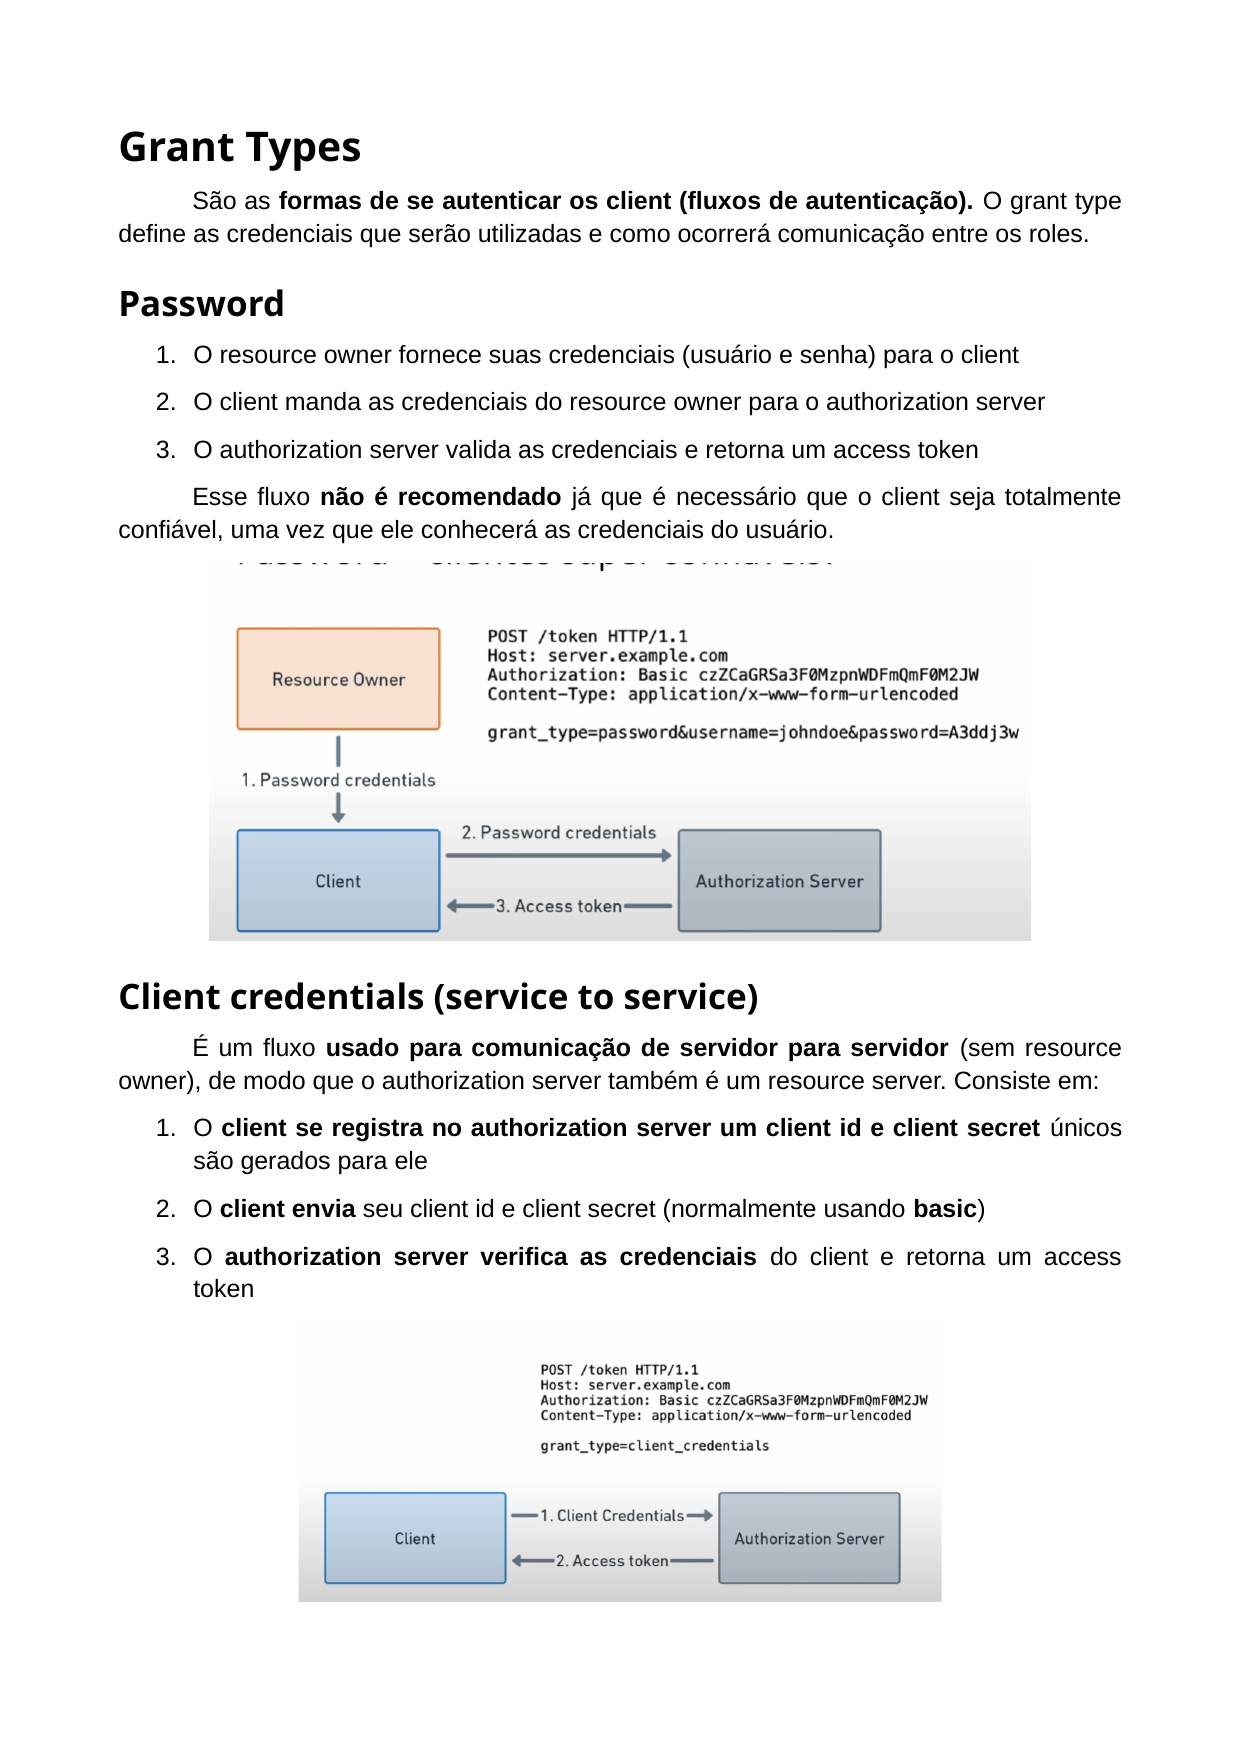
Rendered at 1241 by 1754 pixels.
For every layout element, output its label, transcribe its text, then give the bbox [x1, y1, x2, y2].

list O client se registra no authorization server um client id e client secret únicos são gerados para ele [156, 1113, 1122, 1175]
text Esse fluxo não é recomendado já que é necessário que o client seja totalmente confiável, uma vez que ele conhecerá as credenciais do usuário. [118, 482, 1122, 544]
subtitle Grant Types [118, 118, 1122, 174]
picture [208, 563, 1032, 941]
list O authorization server valida as credenciais e retorna um access token [156, 435, 1122, 463]
text São as formas de se autenticar os client (fluxos de autenticação). O grant type define as credenciais que serão utilizadas e como ocorrerá comunicação entre os roles. [118, 186, 1122, 248]
text É um fluxo usado para comunicação de servidor para servidor (sem resource owner), de modo que o authorization server também é um resource server. Consiste em: [118, 1033, 1122, 1094]
subtitle Client credentials (service to service) [118, 972, 1122, 1020]
list O authorization server verifica as credenciais do client e retorna um access token [156, 1241, 1122, 1303]
picture [298, 1322, 942, 1602]
list O resource owner fornece suas credenciais (usuário e senha) para o client [156, 339, 1122, 368]
subtitle Password [118, 279, 1122, 327]
list O client envia seu client id e client secret (normalmente usando basic) [156, 1194, 1122, 1223]
list O client manda as credenciais do resource owner para o authorization server [156, 387, 1122, 416]
